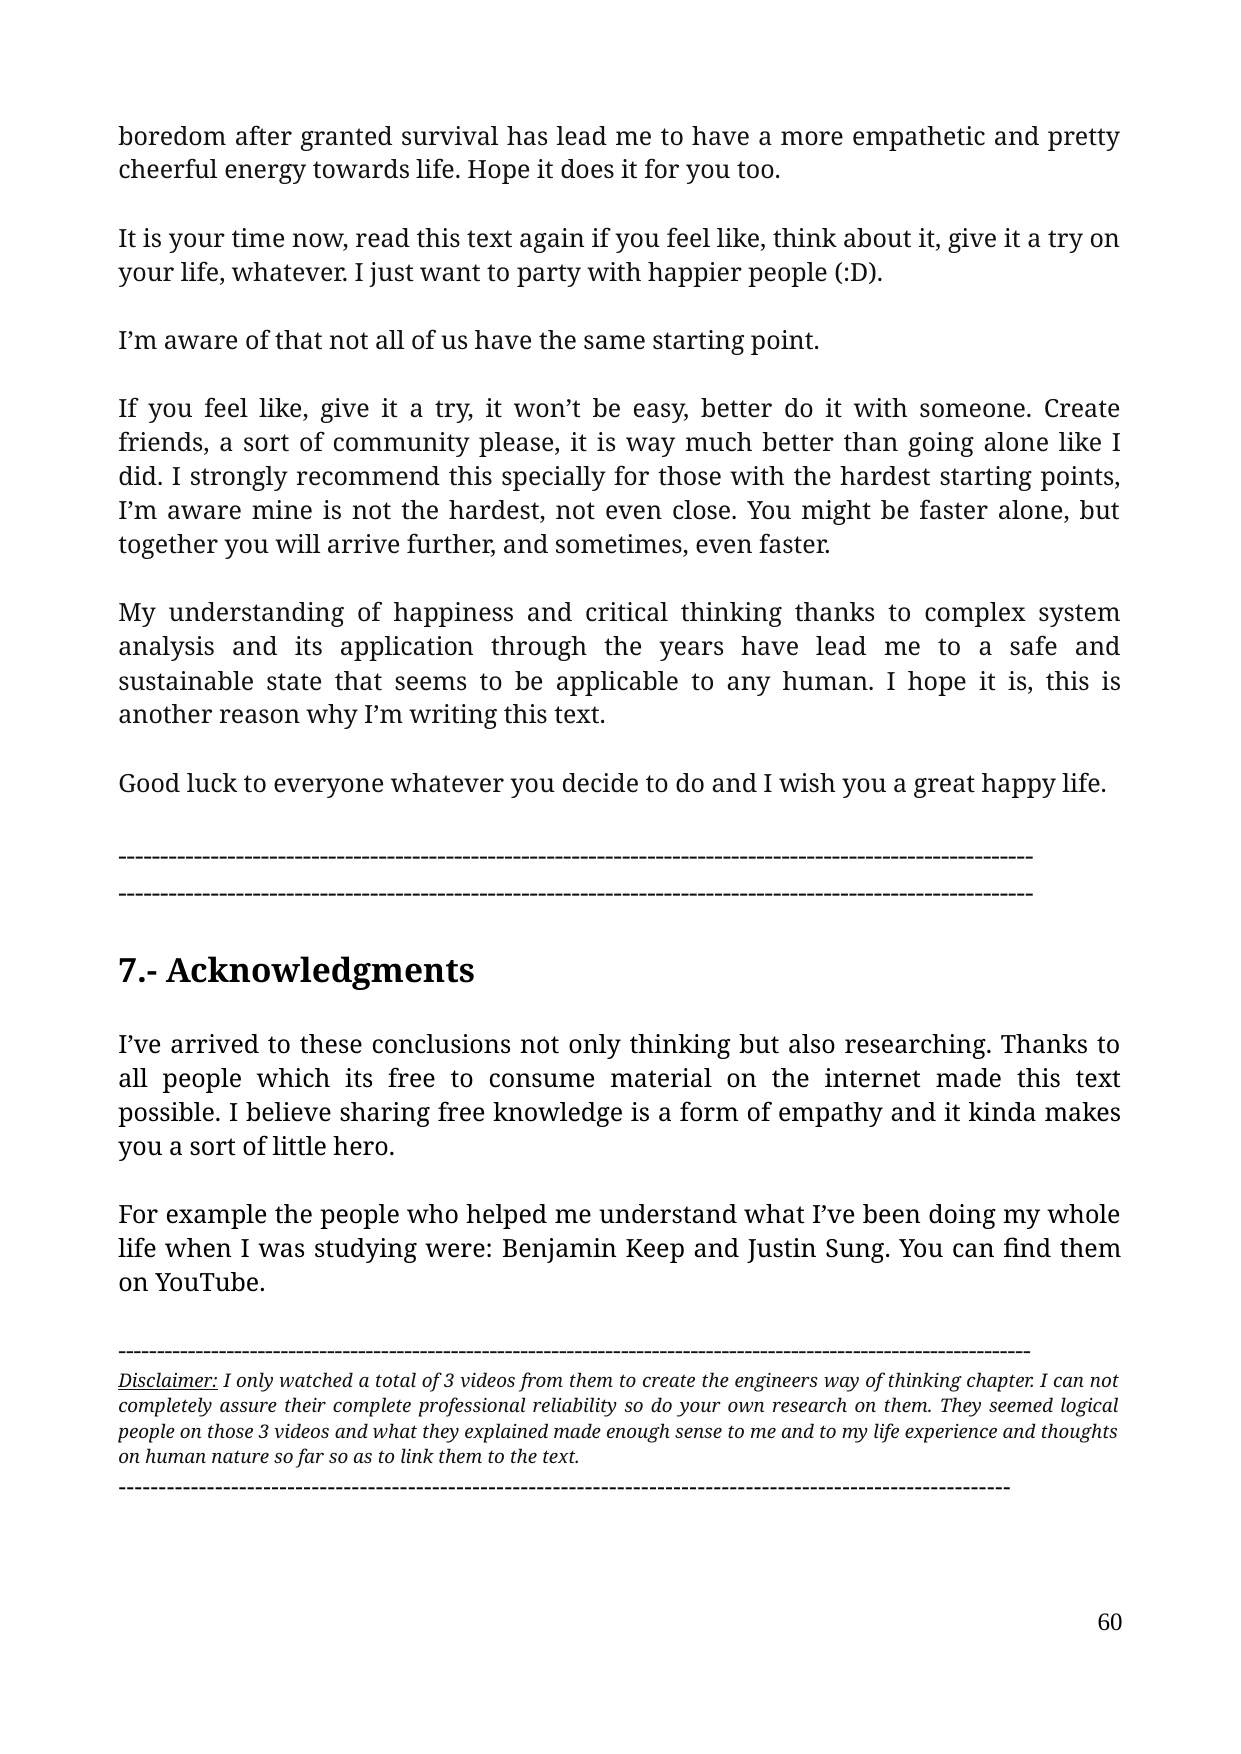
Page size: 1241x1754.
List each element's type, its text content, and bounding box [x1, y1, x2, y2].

text ------------------------------------------------------------------------------------------------------------- [118, 836, 1122, 873]
text --------------------------------------------------------------------------------------------------------------- [118, 1469, 1122, 1503]
text ---------------------------------------------------------------------------------------------------------------------- [118, 1333, 1122, 1367]
text It is your time now, read this text again if you feel like, think about it, give it a try on your life, whatever. I just want to party with happier people (:D). [118, 220, 1122, 288]
text If you feel like, give it a try, it won’t be easy, better do it with someone. Create friends, a sort of community please, it is way much better than going alone like I did. I strongly recommend this specially for those with the hardest starting points, I’m aware mine is not the hardest, not even close. You might be faster alone, but together you will arrive further, and sometimes, even faster. [118, 391, 1122, 561]
text boredom after granted survival has lead me to have a more empathetic and pretty cheerful energy towards life. Hope it does it for you too. [118, 118, 1122, 186]
text Good luck to everyone whatever you decide to do and I wish you a great happy life. [118, 765, 1122, 799]
text I’m aware of that not all of us have the same starting point. [118, 322, 1122, 357]
text I’ve arrived to these conclusions not only thinking but also researching. Thanks to all people which its free to consume material on the internet made this text possible. I believe sharing free knowledge is a form of empathy and it kinda makes you a sort of little hero. [118, 1026, 1122, 1163]
text 7.- Acknowledgments [118, 947, 1122, 992]
text For example the people who helped me understand what I’ve been doing my whole life when I was studying were: Benjamin Keep and Justin Sung. You can find them on YouTube. [118, 1197, 1122, 1299]
text ------------------------------------------------------------------------------------------------------------- [118, 873, 1122, 910]
text Disclaimer: I only watched a total of 3 videos from them to create the engineers way of thinking chapter. I can not completely assure their complete professional reliability so do your own research on them. They seemed logical people on those 3 videos and what they explained made enough sense to me and to my life experience and thoughts on human nature so far so as to link them to the text. [118, 1367, 1122, 1469]
text My understanding of happiness and critical thinking thanks to complex system analysis and its application through the years have lead me to a safe and sustainable state that seems to be applicable to any human. I hope it is, this is another reason why I’m writing this text. [118, 595, 1122, 731]
